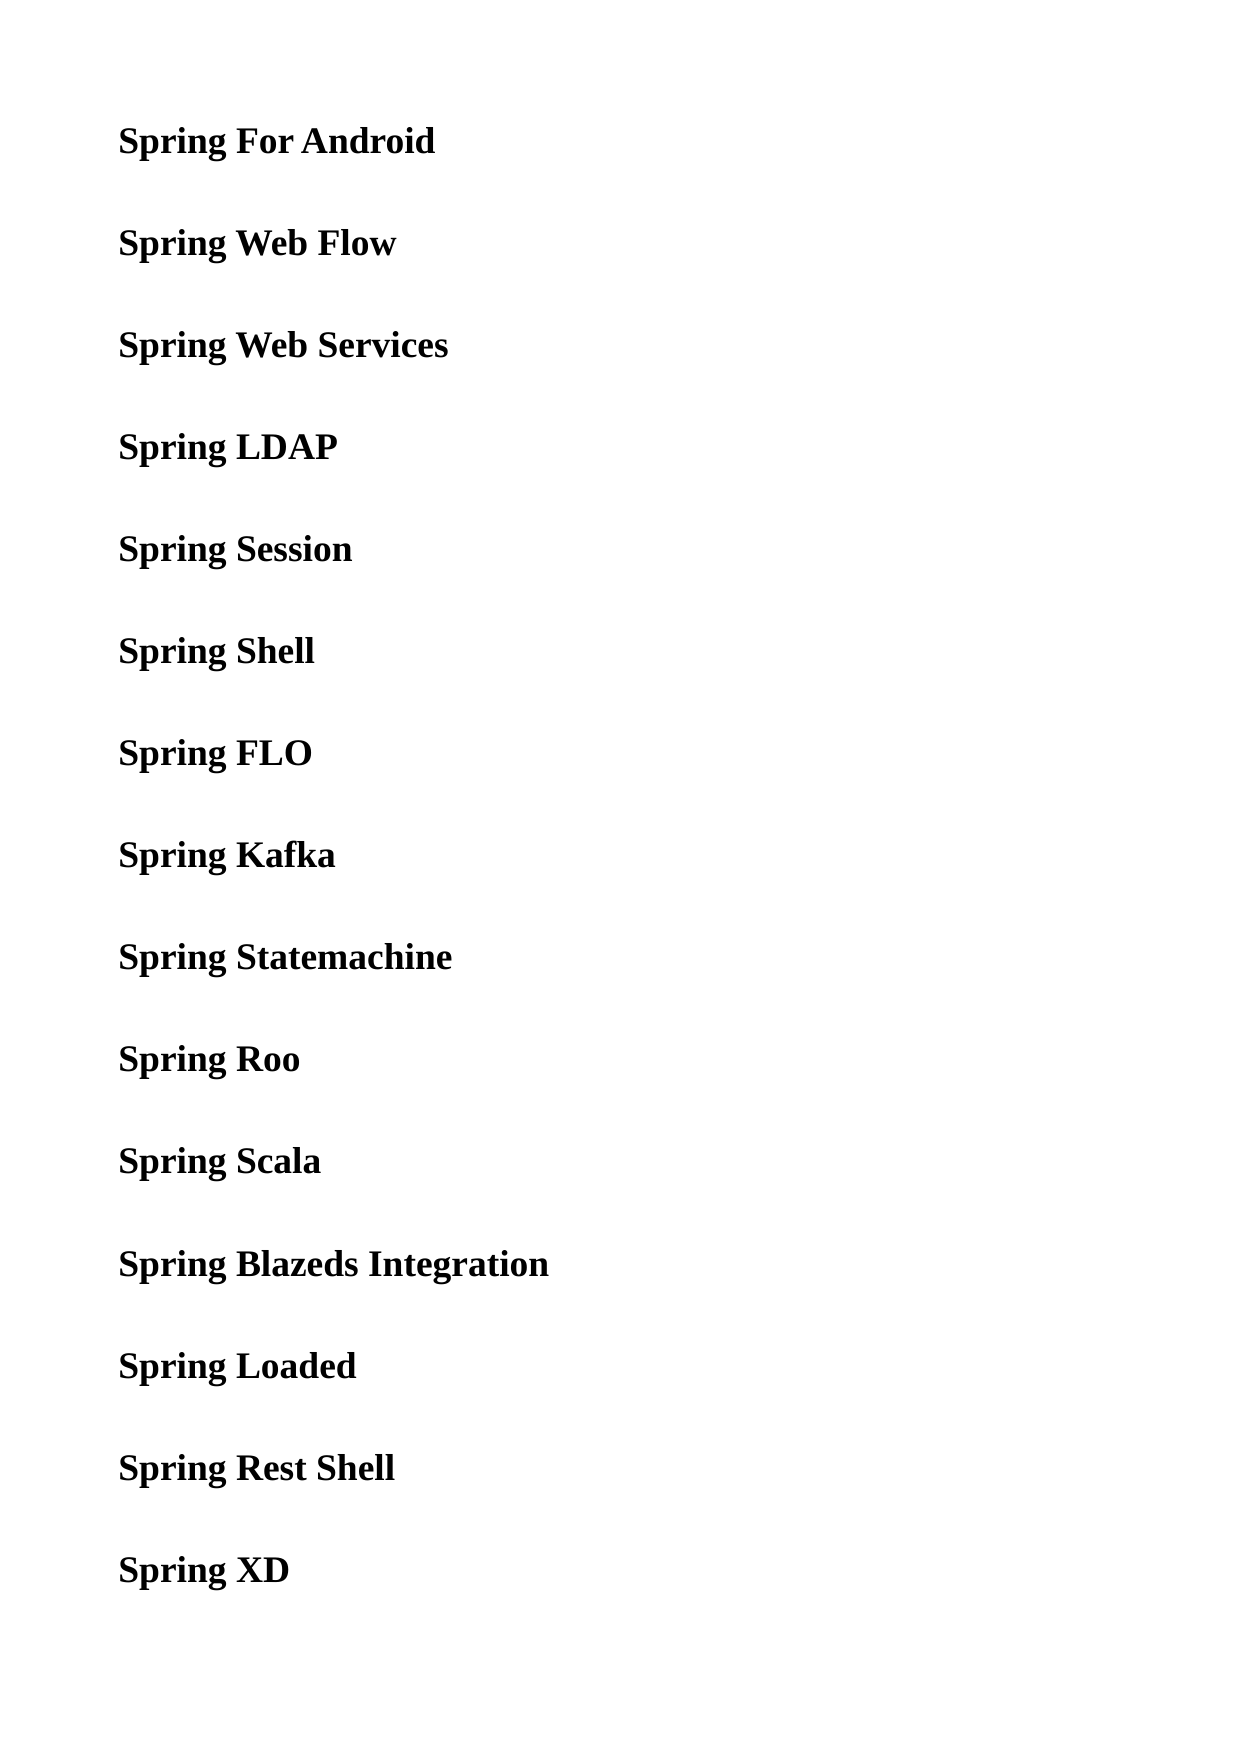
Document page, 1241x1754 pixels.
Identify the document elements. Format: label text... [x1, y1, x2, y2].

subtitle Spring Blazeds Integration [118, 1241, 1122, 1284]
subtitle Spring Kafka [118, 833, 1122, 876]
subtitle Spring Session [118, 526, 1122, 569]
subtitle Spring LDAP [118, 424, 1122, 467]
subtitle Spring Web Flow [118, 220, 1122, 263]
subtitle Spring Loaded [118, 1343, 1122, 1386]
subtitle Spring Scala [118, 1139, 1122, 1182]
subtitle Spring Web Services [118, 322, 1122, 365]
subtitle Spring Rest Shell [118, 1445, 1122, 1488]
subtitle Spring XD [118, 1547, 1122, 1590]
subtitle Spring Shell [118, 628, 1122, 672]
subtitle Spring Roo [118, 1037, 1122, 1080]
subtitle Spring FLO [118, 731, 1122, 774]
subtitle Spring For Android [118, 118, 1122, 161]
subtitle Spring Statemachine [118, 935, 1122, 978]
